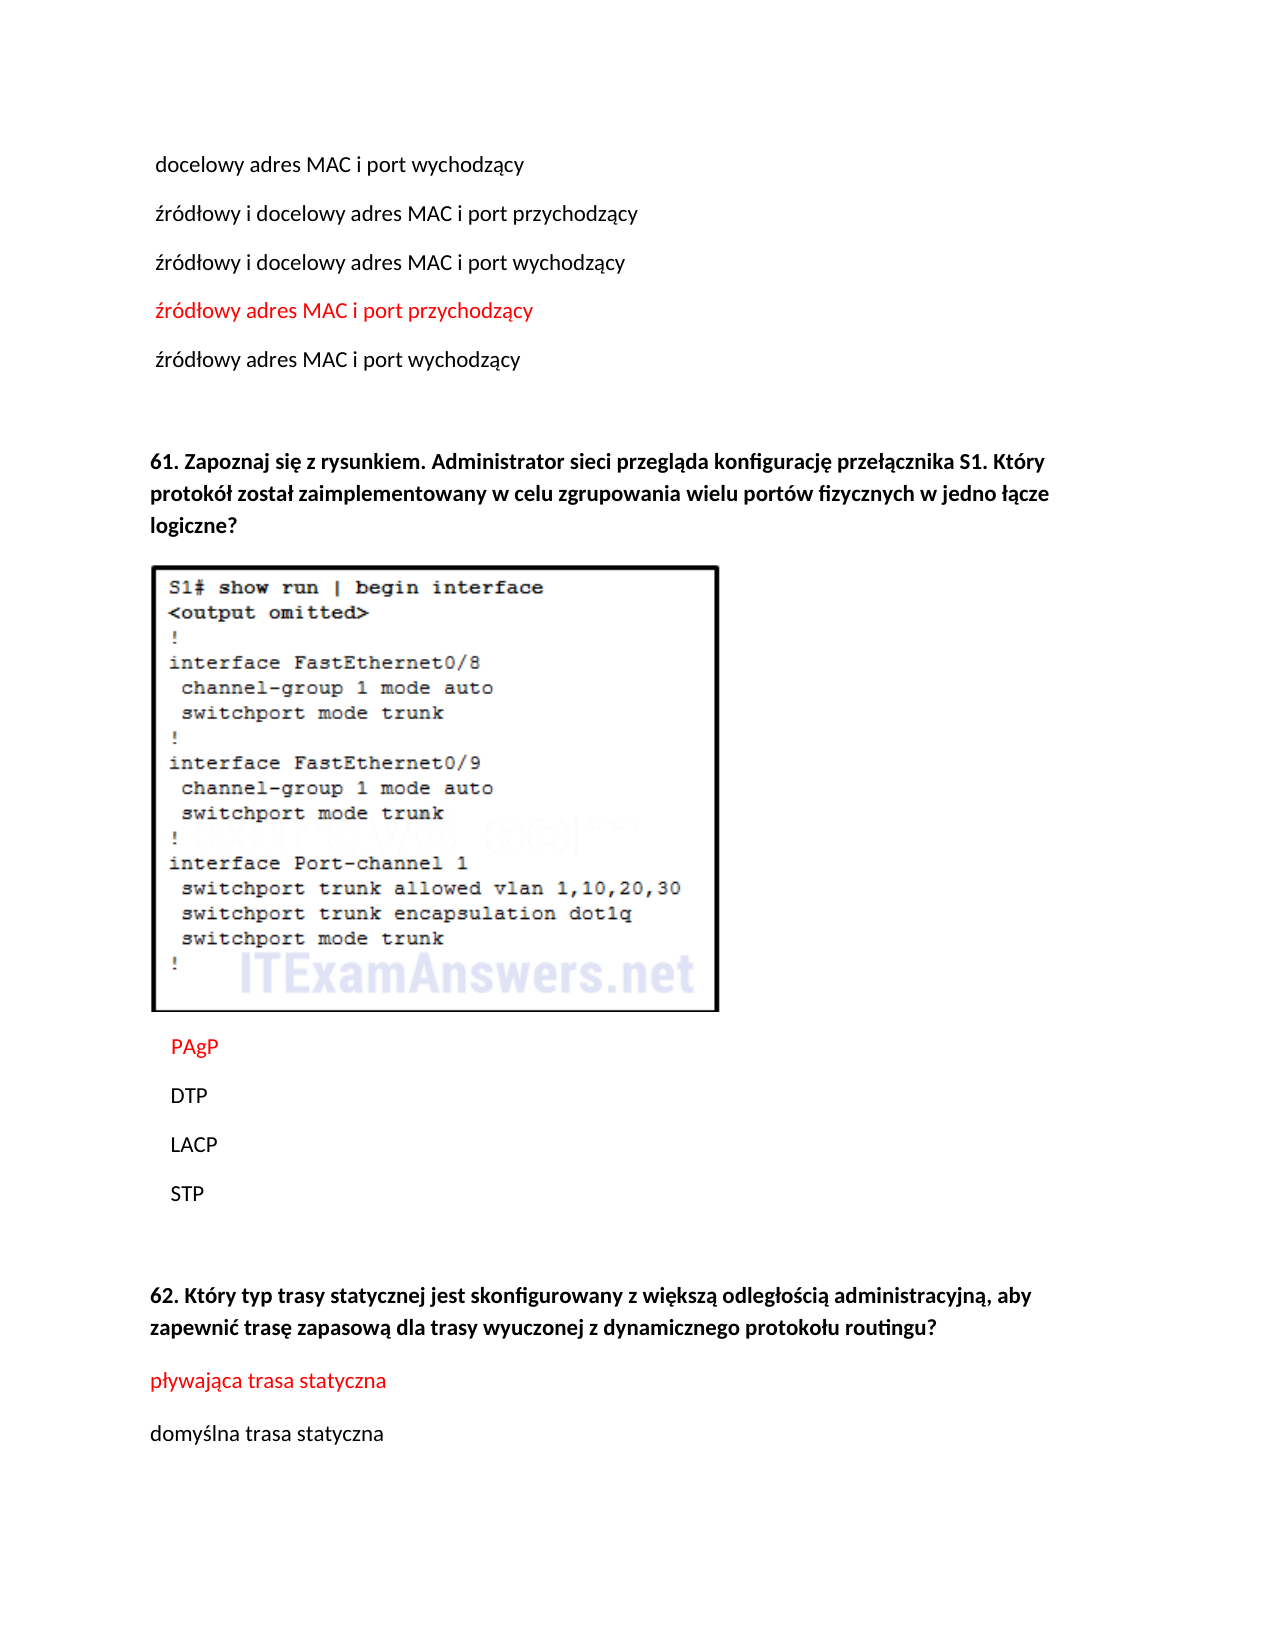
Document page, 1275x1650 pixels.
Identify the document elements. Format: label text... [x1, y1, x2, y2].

text domyślna trasa statyczna [150, 1419, 1125, 1447]
text STP [150, 1179, 1125, 1207]
text PAgP [150, 1032, 1125, 1060]
text 61. Zapoznaj się z rysunkiem. Administrator sieci przegląda konfigurację przełącznika S1. Który protokół został zaimplementowany w celu zgrupowania wielu portów fizycznych w jedno łącze logiczne? [150, 447, 1125, 540]
text źródłowy i docelowy adres MAC i port przychodzący [150, 199, 1125, 227]
text pływająca trasa statyczna [150, 1366, 1125, 1394]
text źródłowy adres MAC i port przychodzący [150, 297, 1125, 324]
text LACP [150, 1130, 1125, 1158]
text źródłowy adres MAC i port wychodzący [150, 345, 1125, 373]
text DTP [150, 1081, 1125, 1109]
text docelowy adres MAC i port wychodzący [150, 150, 1125, 178]
text źródłowy i docelowy adres MAC i port wychodzący [150, 248, 1125, 276]
text 62. Który typ trasy statycznej jest skonfigurowany z większą odległością administracyjną, aby zapewnić trasę zapasową dla trasy wyuczonej z dynamicznego protokołu routingu? [150, 1281, 1125, 1341]
